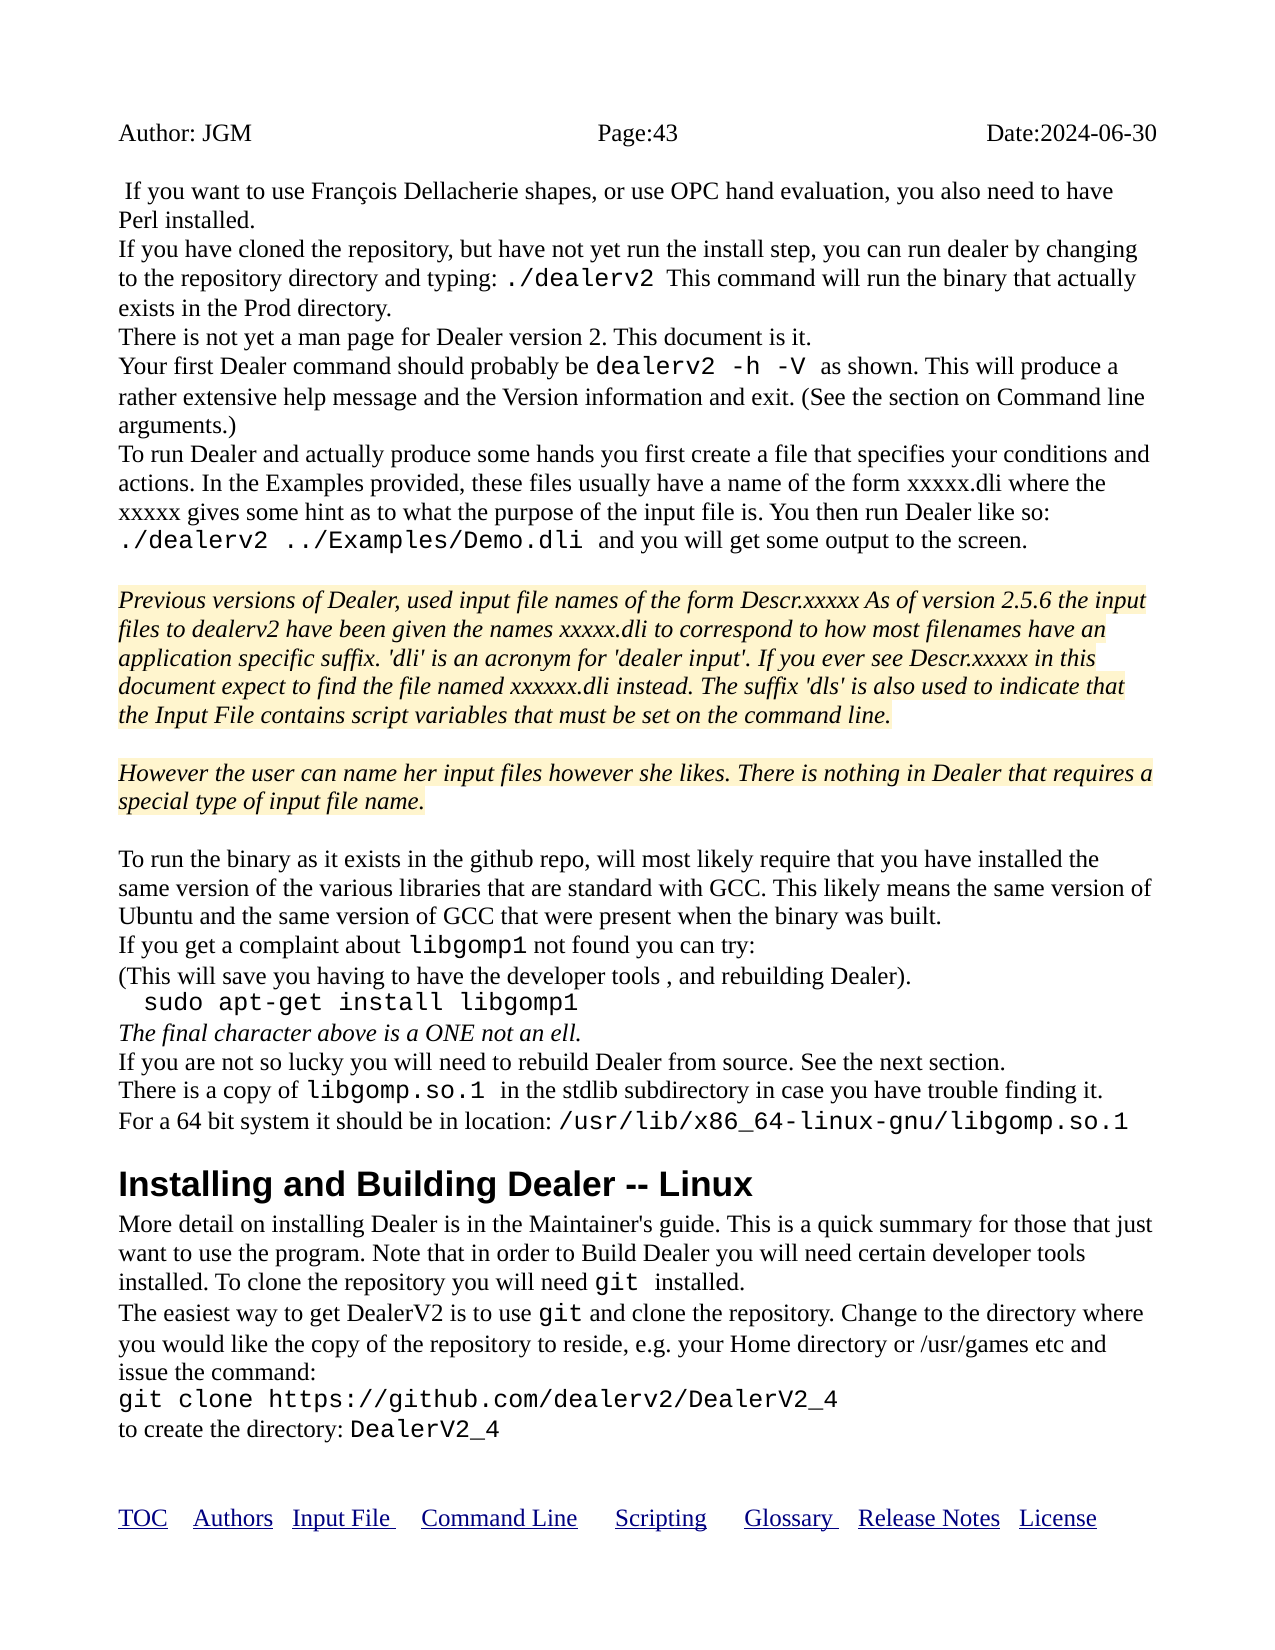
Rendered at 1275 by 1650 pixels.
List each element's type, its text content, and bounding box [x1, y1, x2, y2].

text There is a copy of libgomp.so.1 in the stdlib subdirectory in case you have trouble finding it. [118, 1076, 1157, 1106]
text to create the directory: DealerV2_4 [118, 1414, 1157, 1445]
text sudo apt-get install libgomp1 [118, 990, 1157, 1018]
text If you have cloned the repository, but have not yet run the install step, you can run dealer by changing to the repository directory and typing: ./dealerv2 This command will run the binary that actually exists in the Prod directory. [118, 234, 1157, 322]
text The easiest way to get DealerV2 is to use git and clone the repository. Change to the directory where you would like the copy of the repository to reside, e.g. your Home directory or /usr/games etc and issue the command: [118, 1298, 1157, 1386]
text If you get a complaint about libgomp1 not found you can try: [118, 930, 1157, 961]
text ./dealerv2 ../Examples/Demo.dli and you will get some output to the screen. [118, 526, 1157, 556]
text The final character above is a ONE not an ell. [118, 1018, 1157, 1047]
text Previous versions of Dealer, used input file names of the form Descr.xxxxx As of version 2.5.6 the input files to dealerv2 have been given the names xxxxx.dli to correspond to how most filenames have an application specific suffix. 'dli' is an acronym for 'dealer input'. If you ever see Descr.xxxxx in this document expect to find the file named xxxxxx.dli instead. The suffix 'dls' is also used to indicate that the Input File contains script variables that must be set on the command line. [118, 585, 1157, 729]
text git clone https://github.com/dealerv2/DealerV2_4 [118, 1386, 1157, 1414]
text There is not yet a man page for Dealer version 2. This document is it. [118, 322, 1157, 351]
text To run the binary as it exists in the github repo, will most likely require that you have installed the same version of the various libraries that are standard with GCC. This likely means the same version of Ubuntu and the same version of GCC that were present when the binary was built. [118, 844, 1157, 930]
text (This will save you having to have the developer tools , and rebuilding Dealer). [118, 961, 1157, 990]
subtitle Installing and Building Dealer -- Linux [118, 1163, 1157, 1203]
text More detail on installing Dealer is in the Maintainer's guide. This is a quick summary for those that just want to use the program. Note that in order to Build Dealer you will need certain developer tools installed. To clone the repository you will need git installed. [118, 1209, 1157, 1298]
text For a 64 bit system it should be in location: /usr/lib/x86_64-linux-gnu/libgomp.so.1 [118, 1106, 1157, 1137]
text However the user can name her input files however she likes. There is nothing in Dealer that requires a special type of input file name. [118, 758, 1157, 815]
text Your first Dealer command should probably be dealerv2 -h -V as shown. This will produce a rather extensive help message and the Version information and exit. (See the section on Command line arguments.) [118, 351, 1157, 439]
text If you want to use François Dellacherie shapes, or use OPC hand evaluation, you also need to have Perl installed. [118, 176, 1157, 234]
text To run Dealer and actually produce some hands you first create a file that specifies your conditions and actions. In the Examples provided, these files usually have a name of the form xxxxx.dli where the xxxxx gives some hint as to what the purpose of the input file is. You then run Dealer like so: [118, 439, 1157, 526]
text If you are not so lucky you will need to rebuild Dealer from source. See the next section. [118, 1047, 1157, 1076]
